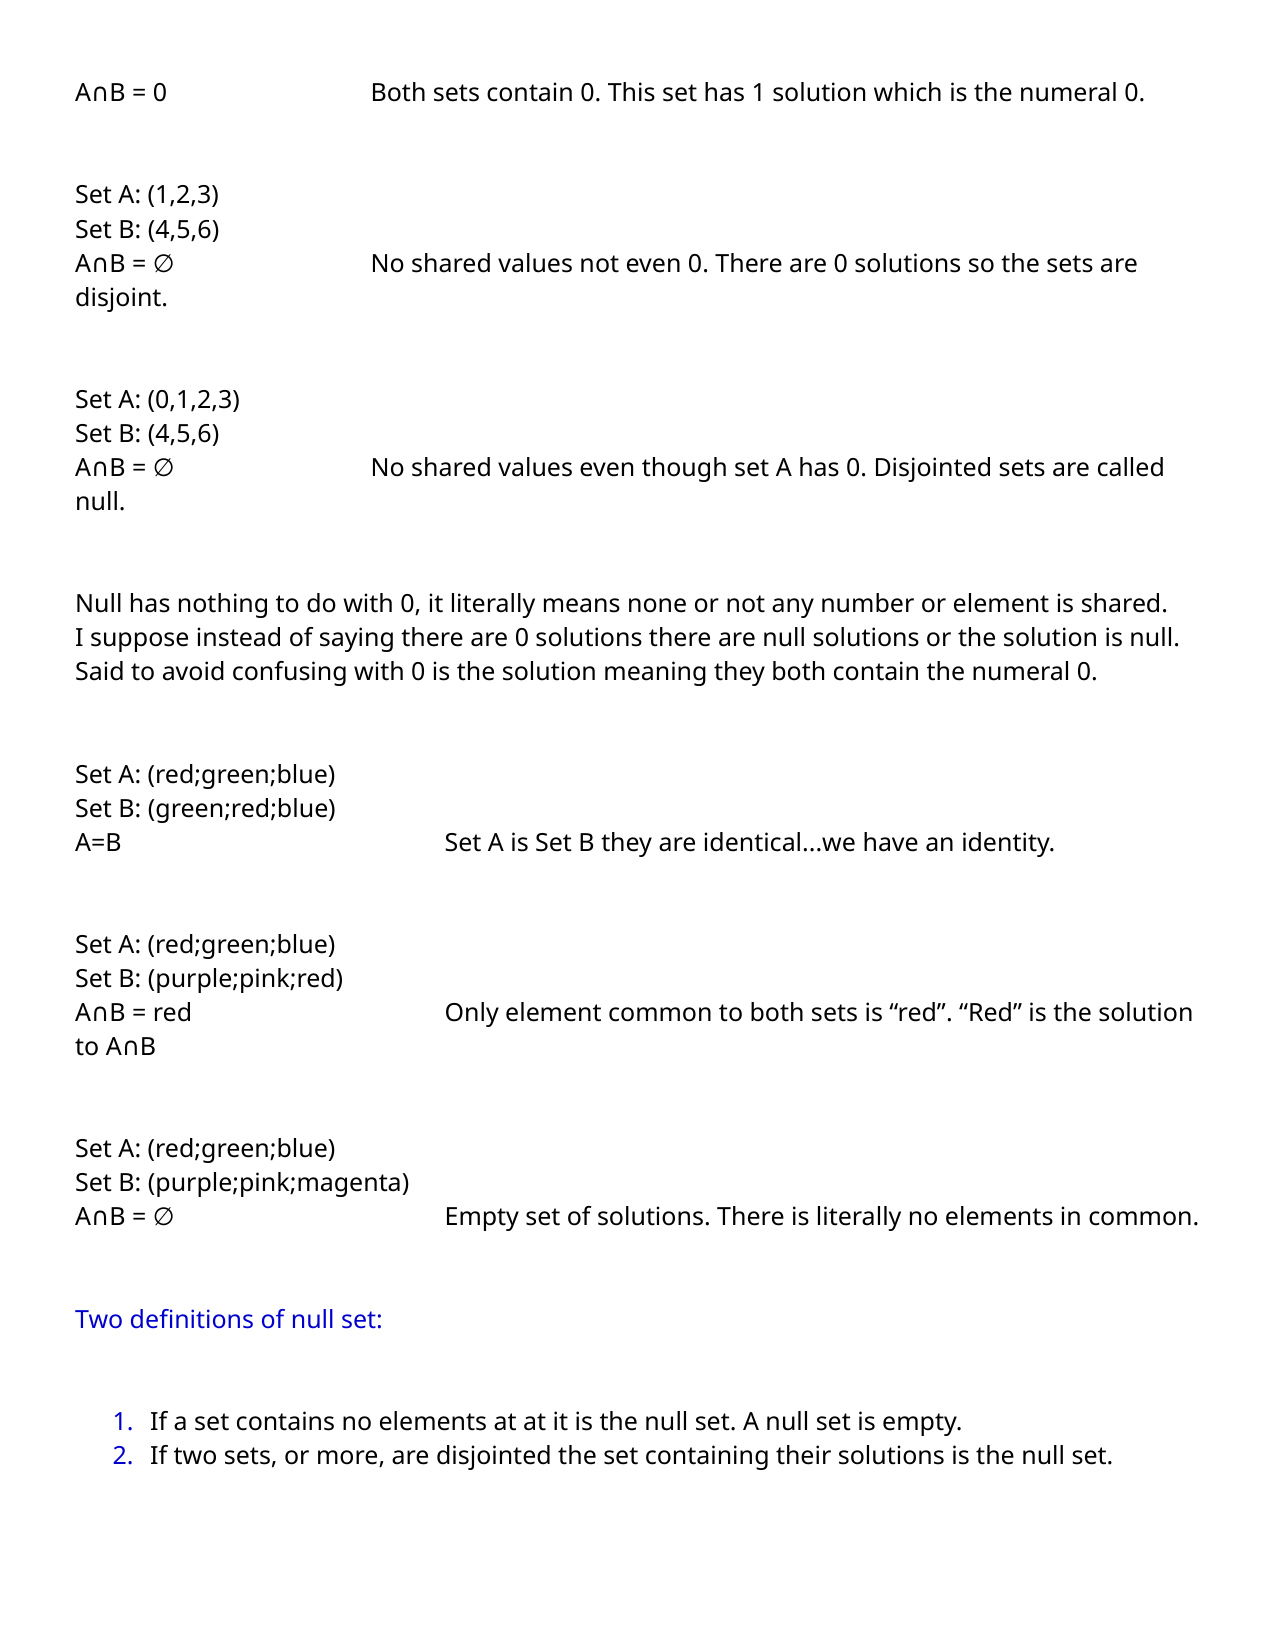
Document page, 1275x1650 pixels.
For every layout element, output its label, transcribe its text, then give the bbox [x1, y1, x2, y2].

text Set A: (0,1,2,3) [75, 382, 1200, 416]
text Two definitions of null set: [75, 1301, 1200, 1335]
text Set B: (4,5,6) [75, 211, 1200, 245]
text Set A: (red;green;blue) [75, 927, 1200, 961]
text Set A: (red;green;blue) [75, 1131, 1200, 1165]
text A∩B = ∅ No shared values not even 0. There are 0 solutions so the sets are disjoint. [75, 245, 1200, 313]
text A∩B = 0 Both sets contain 0. This set has 1 solution which is the numeral 0. [75, 75, 1200, 109]
text Set B: (green;red;blue) [75, 790, 1200, 824]
list If two sets, or more, are disjointed the set containing their solutions is the null set. [112, 1437, 1200, 1472]
text Set B: (4,5,6) [75, 416, 1200, 450]
text Set B: (purple;pink;red) [75, 961, 1200, 995]
text Set A: (red;green;blue) [75, 756, 1200, 790]
text A∩B = ∅ Empty set of solutions. There is literally no elements in common. [75, 1199, 1200, 1233]
list If a set contains no elements at at it is the null set. A null set is empty. [112, 1403, 1200, 1437]
text I suppose instead of saying there are 0 solutions there are null solutions or the solution is null. [75, 620, 1200, 654]
text Null has nothing to do with 0, it literally means none or not any number or element is shared. [75, 586, 1200, 620]
text A∩B = ∅ No shared values even though set A has 0. Disjointed sets are called null. [75, 450, 1200, 518]
text Set B: (purple;pink;magenta) [75, 1165, 1200, 1199]
text Set A: (1,2,3) [75, 177, 1200, 211]
text Said to avoid confusing with 0 is the solution meaning they both contain the numeral 0. [75, 654, 1200, 688]
text A∩B = red Only element common to both sets is “red”. “Red” is the solution to A∩B [75, 995, 1200, 1063]
text A=B Set A is Set B they are identical...we have an identity. [75, 824, 1200, 858]
